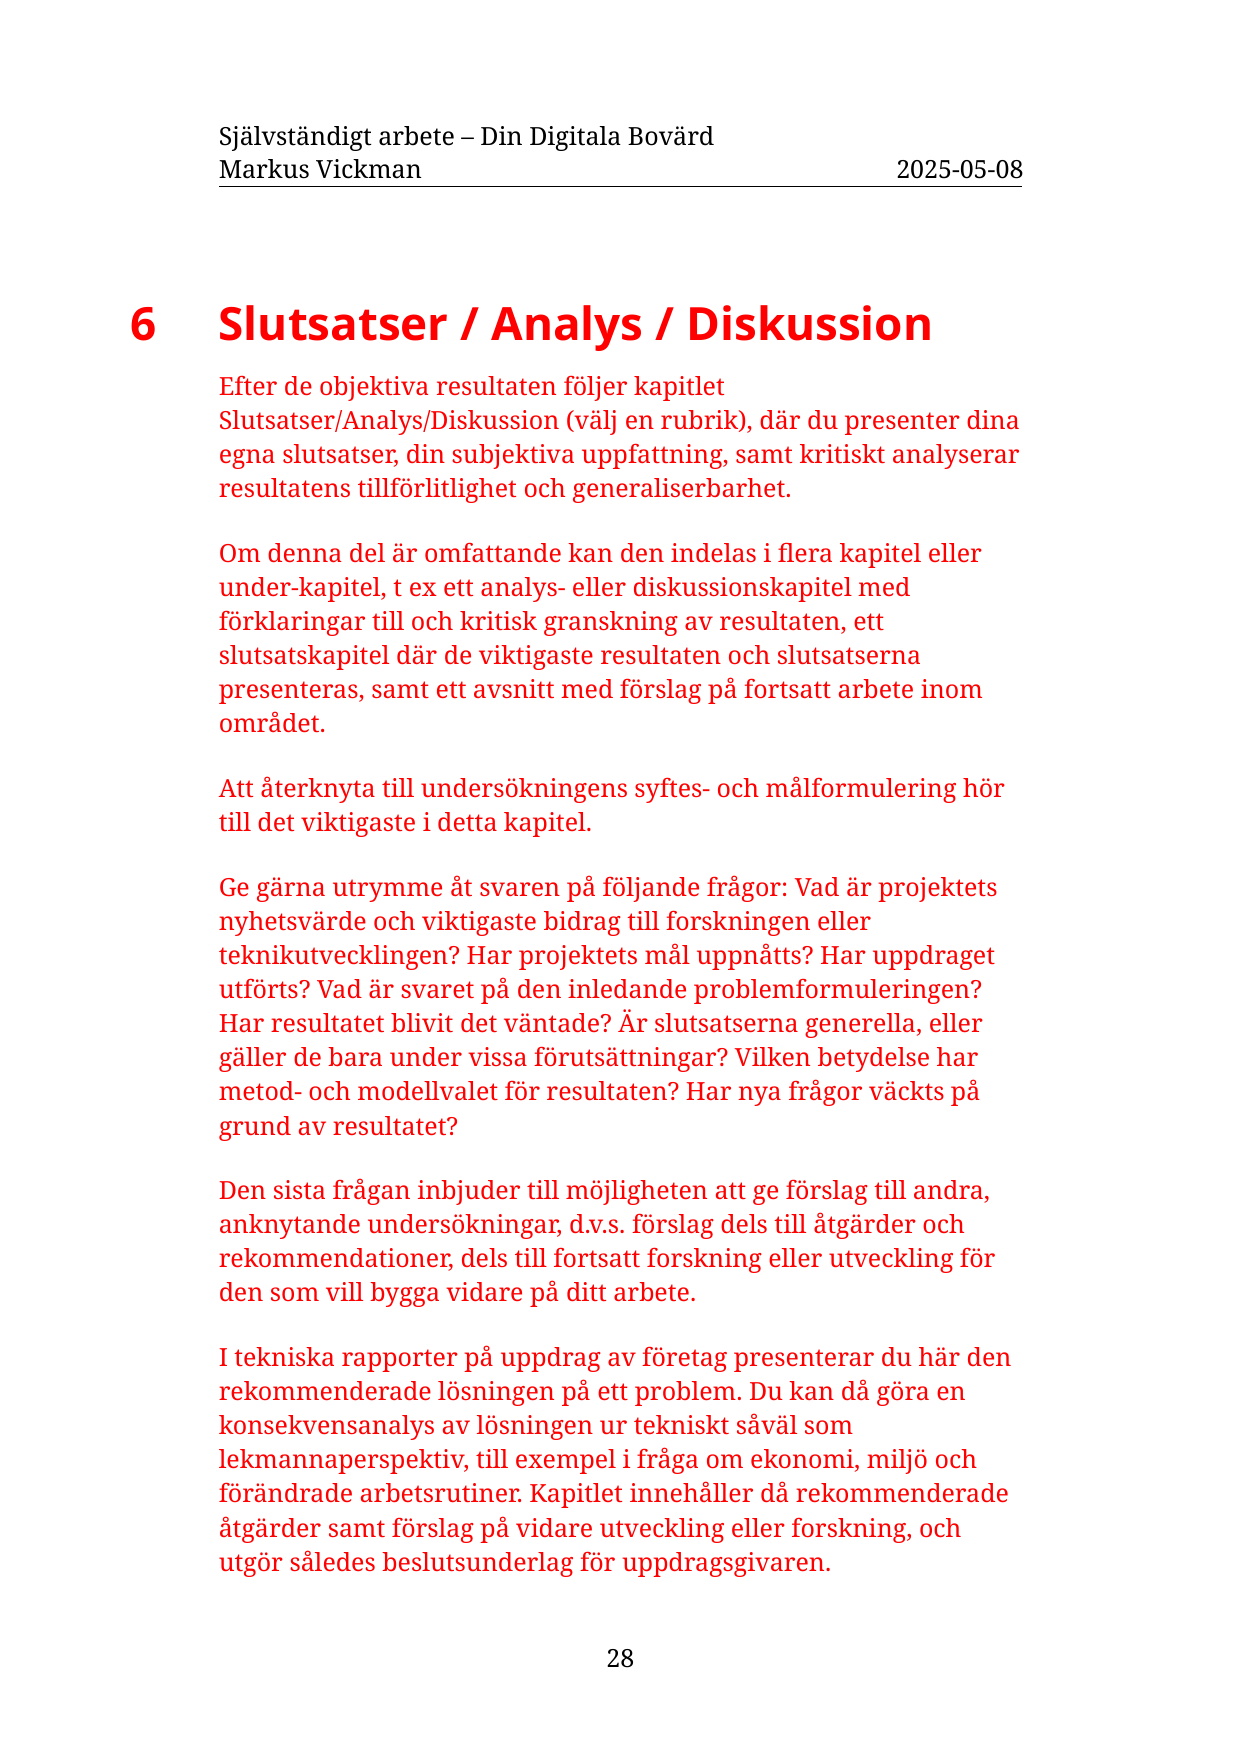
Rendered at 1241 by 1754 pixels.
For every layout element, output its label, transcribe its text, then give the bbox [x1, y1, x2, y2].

text Ge gärna utrymme åt svaren på följande frågor: Vad är projektets nyhetsvärde och viktigaste bidrag till forskningen eller teknikutvecklingen? Har projektets mål uppnåtts? Har uppdraget utförts? Vad är svaret på den inledande problemformuleringen? Har resultatet blivit det väntade? Är slutsatserna generella, eller gäller de bara under vissa förutsättningar? Vilken betydelse har metod- och modellvalet för resultaten? Har nya frågor väckts på grund av resultatet? [218, 870, 1022, 1142]
subtitle Slutsatser / Analys / Diskussion [130, 291, 1022, 353]
text I tekniska rapporter på uppdrag av företag presenterar du här den rekommenderade lösningen på ett problem. Du kan då göra en konsekvensanalys av lösningen ur tekniskt såväl som lekmannaperspektiv, till exempel i fråga om ekonomi, miljö och förändrade arbetsrutiner. Kapitlet innehåller då rekommenderade åtgärder samt förslag på vidare utveckling eller forskning, och utgör således beslutsunderlag för uppdragsgivaren. [218, 1340, 1022, 1578]
text Den sista frågan inbjuder till möjligheten att ge förslag till andra, anknytande undersökningar, d.v.s. förslag dels till åtgärder och rekommendationer, dels till fortsatt forskning eller utveckling för den som vill bygga vidare på ditt arbete. [218, 1173, 1022, 1309]
text Om denna del är omfattande kan den indelas i flera kapitel eller under-kapitel, t ex ett analys- eller diskussionskapitel med förklaringar till och kritisk granskning av resultaten, ett slutsatskapitel där de viktigaste resultaten och slutsatserna presenteras, samt ett avsnitt med förslag på fortsatt arbete inom området. [218, 536, 1022, 740]
text Efter de objektiva resultaten följer kapitlet Slutsatser/Analys/Diskussion (välj en rubrik), där du presenter dina egna slutsatser, din subjektiva uppfattning, samt kritiskt analyserar resultatens tillförlitlighet och generaliserbarhet. [218, 369, 1022, 505]
text Att återknyta till undersökningens syftes- och målformulering hör till det viktigaste i detta kapitel. [218, 771, 1022, 839]
